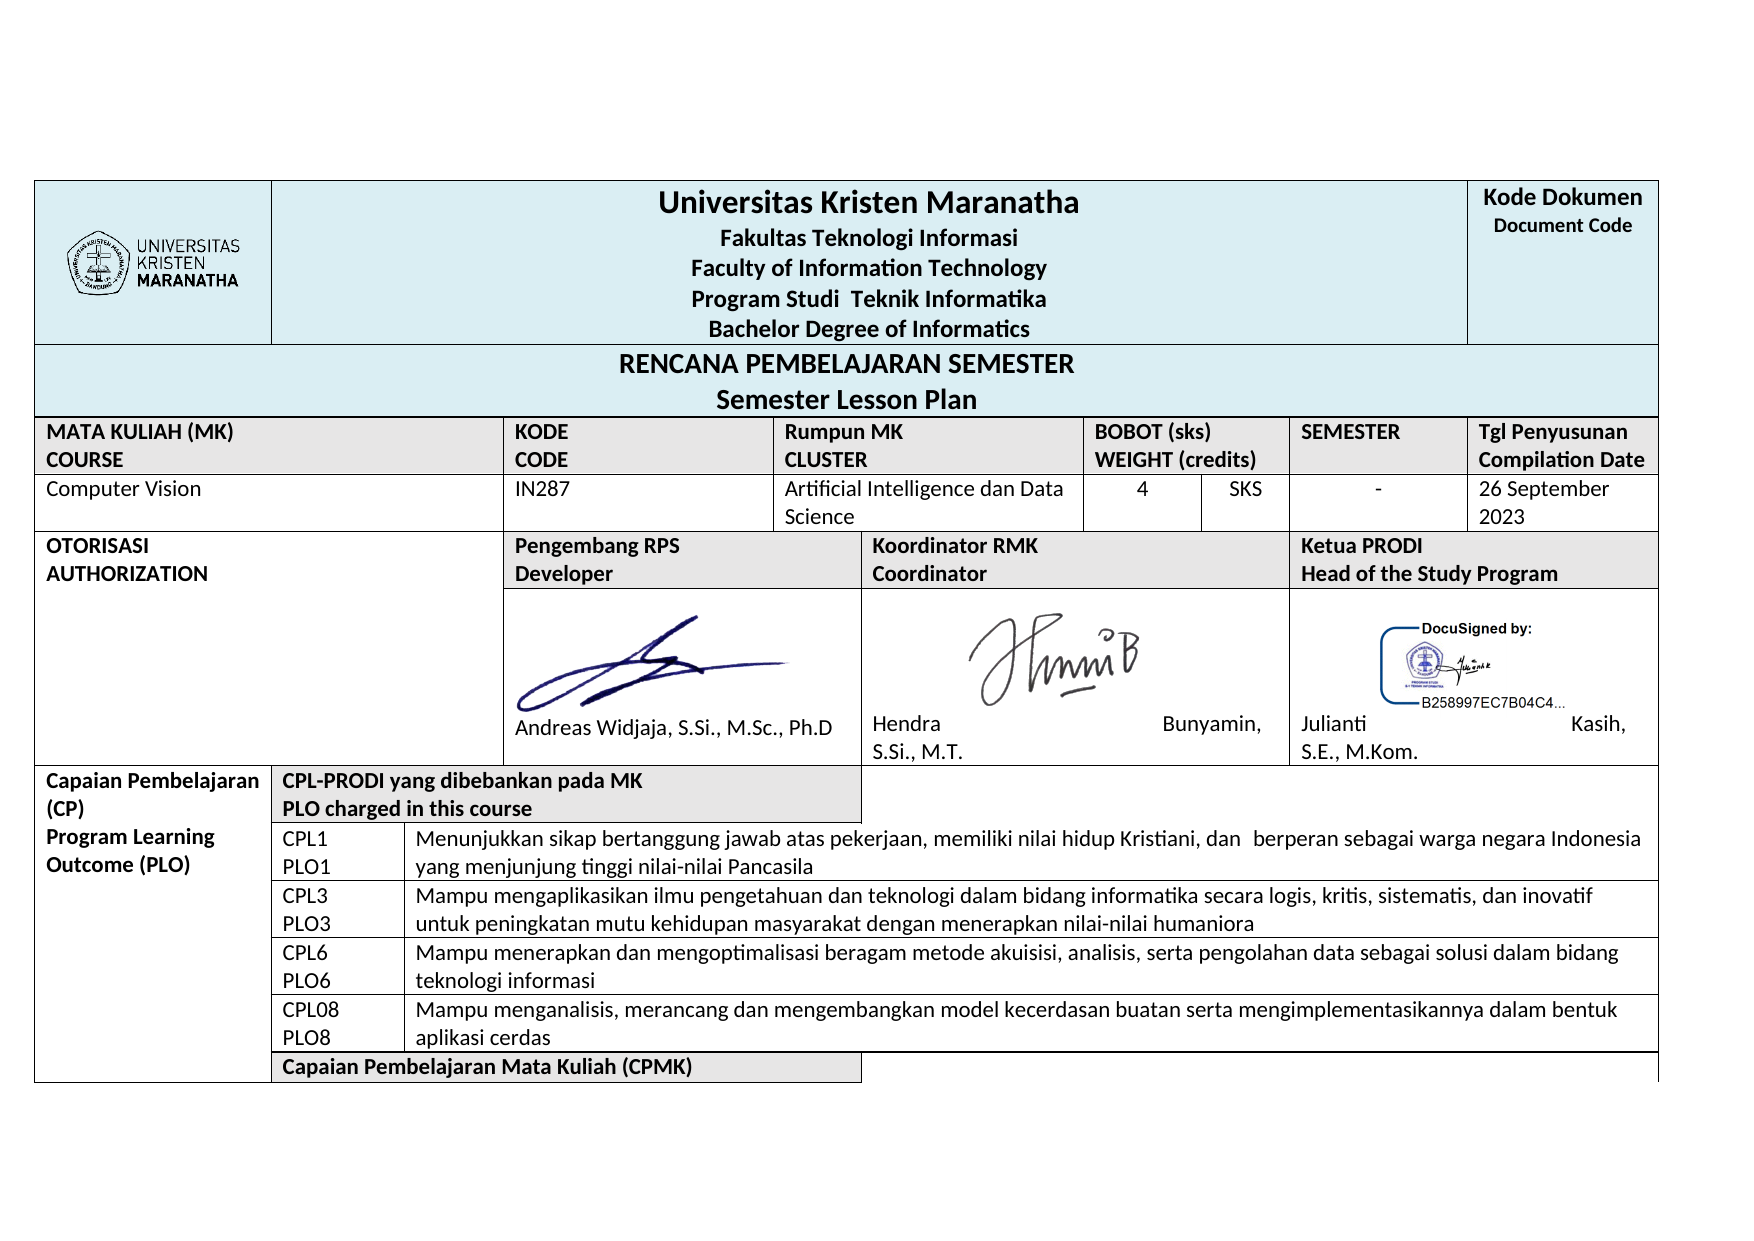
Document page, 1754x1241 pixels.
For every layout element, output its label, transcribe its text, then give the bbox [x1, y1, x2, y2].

table_cell [862, 1053, 1658, 1082]
table_cell Rumpun MK CLUSTER [774, 418, 1083, 473]
table_cell CPL6 PLO6 [272, 938, 404, 994]
table_header Kode Dokumen Document Code [1468, 181, 1658, 344]
table_cell Mampu menganalisis, merancang dan mengembangkan model kecerdasan buatan serta mengimplementasikannya dalam bentuk aplikasi cerdas [405, 995, 1658, 1051]
table_cell SEMESTER [1290, 418, 1467, 473]
picture [514, 612, 794, 714]
table_cell BOBOT (sks) WEIGHT (credits) [1084, 418, 1289, 473]
table_cell CPL1 PLO1 [272, 823, 404, 880]
table_cell CPL3 PLO3 [272, 881, 404, 937]
table_header Universitas Kristen Maranatha Fakultas Teknologi Informasi Faculty of Information Technology Program Studi Teknik Informatika Bachelor Degree of Informatics [272, 181, 1467, 344]
table_cell MATA KULIAH (MK) COURSE [35, 418, 503, 473]
table_cell Pengembang RPS Developer [504, 532, 861, 588]
picture [949, 600, 1163, 728]
table_cell [862, 766, 1658, 822]
table_cell KODE CODE [504, 418, 773, 473]
table_cell Artificial Intelligence dan Data Science [774, 475, 1083, 531]
table_cell CPL08 PLO8 [272, 995, 404, 1051]
table_cell Koordinator RMK Coordinator [862, 532, 1289, 588]
table_cell 26 September 2023 [1468, 475, 1658, 531]
table_cell IN287 [504, 475, 773, 531]
table_cell Capaian Pembelajaran Mata Kuliah (CPMK) [272, 1053, 861, 1082]
table_cell Capaian Pembelajaran (CP) Program Learning Outcome (PLO) [35, 766, 271, 1082]
table_cell CPL-PRODI yang dibebankan pada MK PLO charged in this course [272, 766, 861, 822]
table_cell - [1290, 475, 1467, 531]
table_cell Computer Vision [35, 475, 503, 531]
table_cell Mampu menerapkan dan mengoptimalisasi beragam metode akuisisi, analisis, serta pengolahan data sebagai solusi dalam bidang teknologi informasi [405, 938, 1658, 994]
table_cell SKS [1202, 475, 1289, 531]
table_cell Hendra Bunyamin, S.Si., M.T. [862, 589, 1289, 765]
table_cell OTORISASI AUTHORIZATION [35, 532, 503, 765]
table_cell Ketua PRODI Head of the Study Program [1290, 532, 1658, 588]
table_cell Mampu mengaplikasikan ilmu pengetahuan dan teknologi dalam bidang informatika secara logis, kritis, sistematis, dan inovatif untuk peningkatan mutu kehidupan masyarakat dengan menerapkan nilai-nilai humaniora [405, 881, 1658, 937]
table_cell Menunjukkan sikap bertanggung jawab atas pekerjaan, memiliki nilai hidup Kristiani, dan berperan sebagai warga negara Indonesia yang menjunjung tinggi nilai-nilai Pancasila [405, 823, 1658, 880]
table_cell RENCANA PEMBELAJARAN SEMESTER Semester Lesson Plan [35, 345, 1658, 416]
table_cell 4 [1084, 475, 1201, 531]
picture [1375, 618, 1572, 718]
table_cell Tgl Penyusunan Compilation Date [1468, 418, 1658, 473]
picture [46, 210, 260, 316]
table_cell Julianti Kasih, S.E., M.Kom. [1290, 589, 1658, 765]
table_header [35, 181, 271, 344]
table_cell Andreas Widjaja, S.Si., M.Sc., Ph.D [504, 589, 861, 765]
